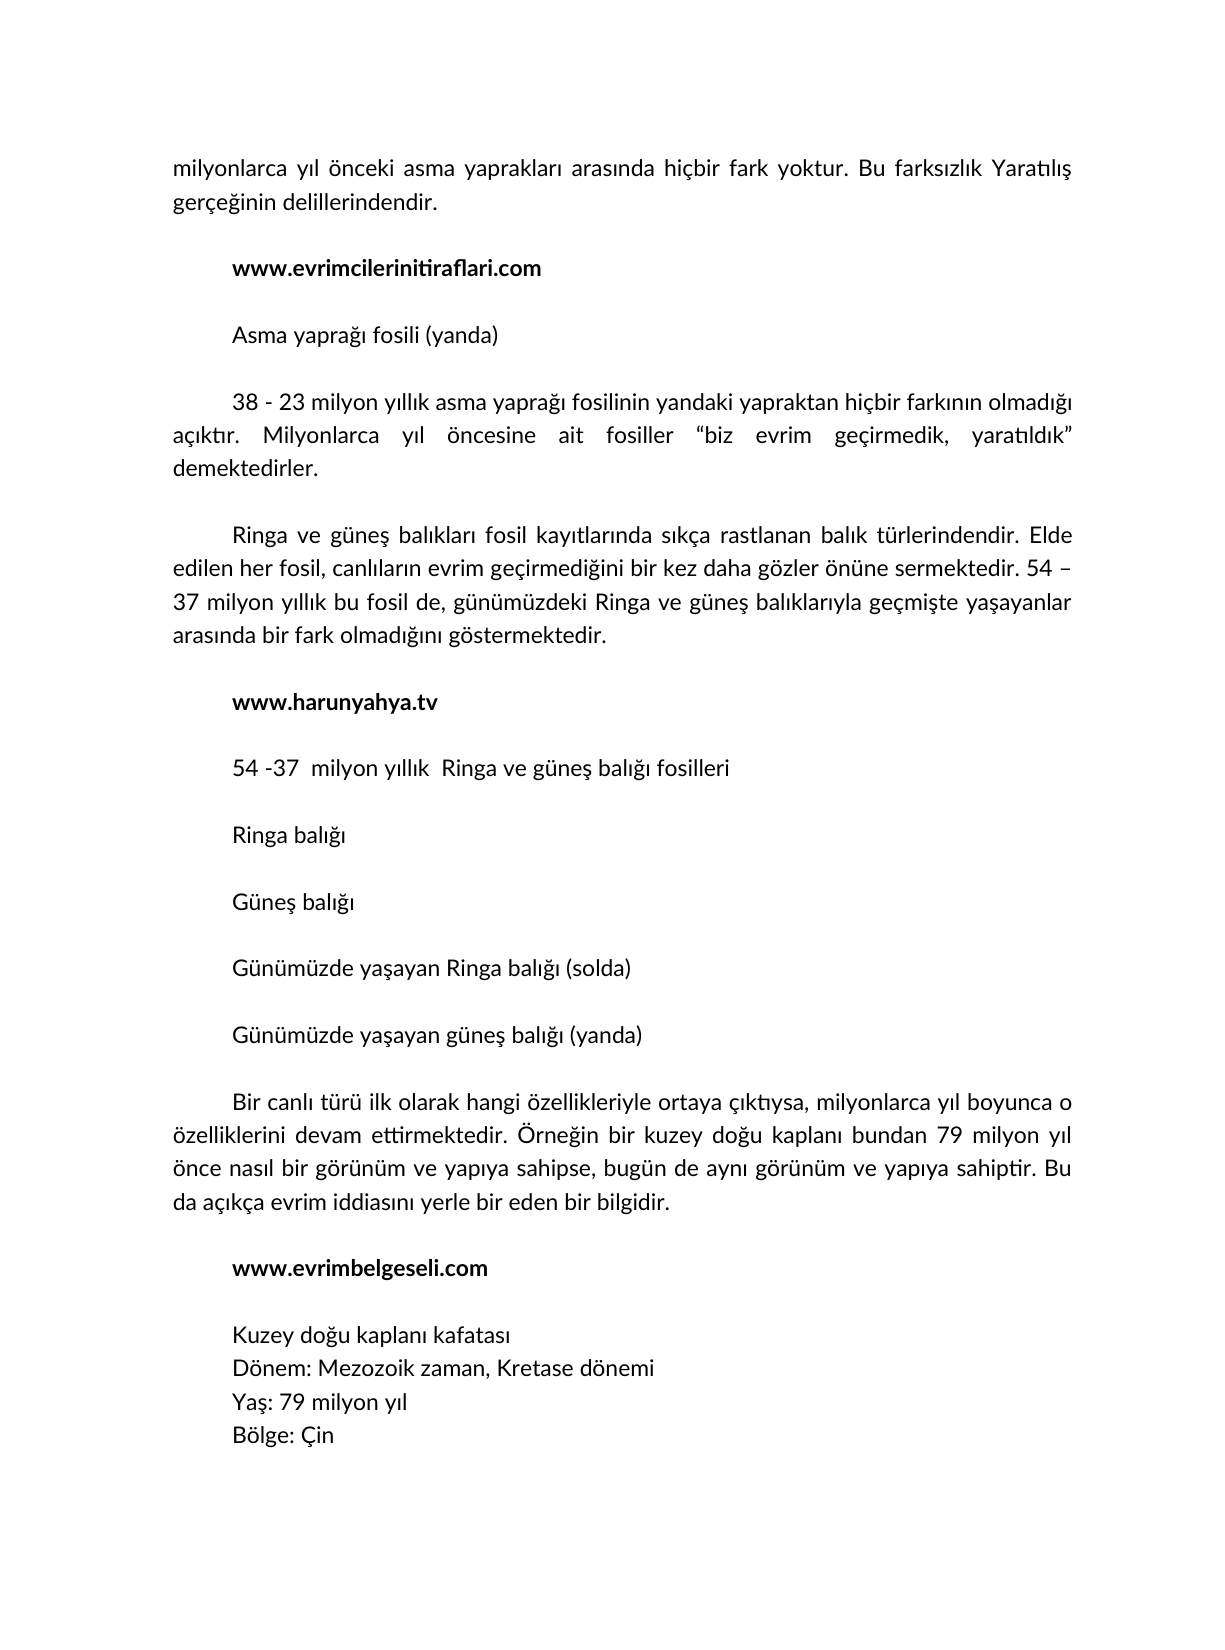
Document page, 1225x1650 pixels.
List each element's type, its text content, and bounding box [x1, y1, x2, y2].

text Bölge: Çin [173, 1417, 1073, 1450]
text www.harunyahya.tv [173, 683, 1073, 717]
text Ringa balığı [173, 817, 1073, 850]
text www.evrimcilerinitiraflari.com [173, 250, 1073, 283]
text Günümüzde yaşayan güneş balığı (yanda) [173, 1017, 1073, 1050]
text Ringa ve güneş balıkları fosil kayıtlarında sıkça rastlanan balık türlerindendir. Elde edilen her fosil, canlıların evrim geçirmediğini bir kez daha gözler önüne sermektedir. 54 – 37 milyon yıllık bu fosil de, günümüzdeki Ringa ve güneş balıklarıyla geçmişte yaşayanlar arasında bir fark olmadığını göstermektedir. [173, 517, 1073, 650]
text Kuzey doğu kaplanı kafatası [173, 1317, 1073, 1350]
text milyonlarca yıl önceki asma yaprakları arasında hiçbir fark yoktur. Bu farksızlık Yaratılış gerçeğinin delillerindendir. [173, 150, 1073, 217]
text Yaş: 79 milyon yıl [173, 1383, 1073, 1417]
text 54 -37 milyon yıllık Ringa ve güneş balığı fosilleri [173, 750, 1073, 783]
text Günümüzde yaşayan Ringa balığı (solda) [173, 950, 1073, 983]
text Asma yaprağı fosili (yanda) [173, 317, 1073, 350]
text www.evrimbelgeseli.com [173, 1250, 1073, 1283]
text Dönem: Mezozoik zaman, Kretase dönemi [173, 1350, 1073, 1383]
text Bir canlı türü ilk olarak hangi özellikleriyle ortaya çıktıysa, milyonlarca yıl boyunca o özelliklerini devam ettirmektedir. Örneğin bir kuzey doğu kaplanı bundan 79 milyon yıl önce nasıl bir görünüm ve yapıya sahipse, bugün de aynı görünüm ve yapıya sahiptir. Bu da açıkça evrim iddiasını yerle bir eden bir bilgidir. [173, 1083, 1073, 1217]
text Güneş balığı [173, 883, 1073, 917]
text 38 - 23 milyon yıllık asma yaprağı fosilinin yandaki yapraktan hiçbir farkının olmadığı açıktır. Milyonlarca yıl öncesine ait fosiller “biz evrim geçirmedik, yaratıldık” demektedirler. [173, 383, 1073, 483]
